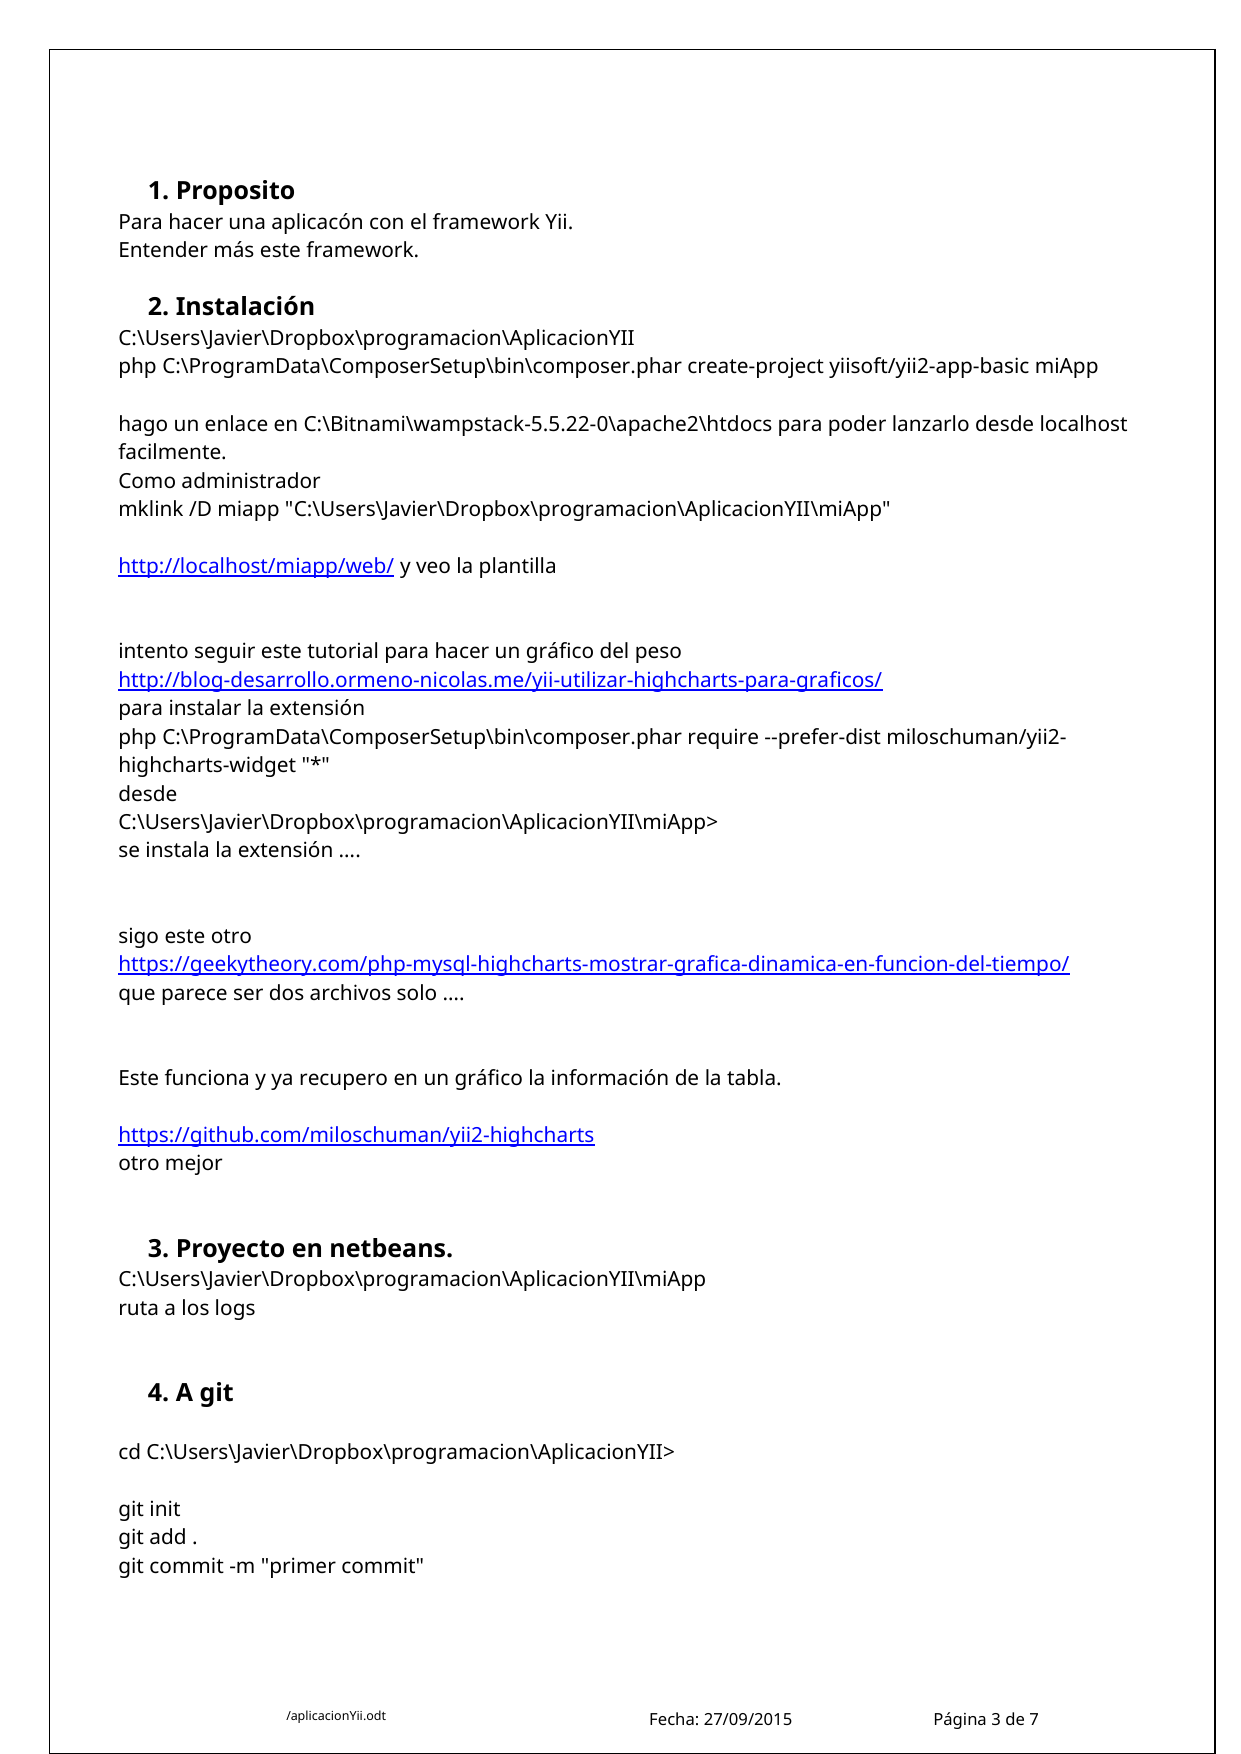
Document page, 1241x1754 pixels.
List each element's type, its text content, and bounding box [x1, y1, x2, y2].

text desde [118, 779, 1146, 807]
text php C:\ProgramData\ComposerSetup\bin\composer.phar require --prefer-dist miloschuman/yii2-highcharts-widget "*" [118, 722, 1146, 779]
text Entender más este framework. [118, 235, 1146, 264]
text Para hacer una aplicacón con el framework Yii. [118, 207, 1146, 235]
text C:\Users\Javier\Dropbox\programacion\AplicacionYII\miApp [118, 1264, 1146, 1293]
text sigo este otro [118, 921, 1146, 949]
text que parece ser dos archivos solo …. [118, 978, 1146, 1006]
text para instalar la extensión [118, 693, 1146, 722]
text Este funciona y ya recupero en un gráfico la información de la tabla. [118, 1063, 1146, 1092]
text se instala la extensión …. [118, 836, 1146, 864]
text git commit -m "primer commit" [118, 1551, 1146, 1579]
subtitle Proposito [118, 173, 1146, 207]
text C:\Users\Javier\Dropbox\programacion\AplicacionYII\miApp> [118, 807, 1146, 836]
text intento seguir este tutorial para hacer un gráfico del peso [118, 637, 1146, 665]
text http://localhost/miapp/web/ y veo la plantilla [118, 551, 1146, 580]
text ruta a los logs [118, 1293, 1146, 1321]
text Como administrador [118, 466, 1146, 494]
text http://blog-desarrollo.ormeno-nicolas.me/yii-utilizar-highcharts-para-graficos/ [118, 665, 1146, 693]
text mklink /D miapp "C:\Users\Javier\Dropbox\programacion\AplicacionYII\miApp" [118, 494, 1146, 523]
text php C:\ProgramData\ComposerSetup\bin\composer.phar create-project yiisoft/yii2-app-basic miApp [118, 351, 1146, 379]
text https://geekytheory.com/php-mysql-highcharts-mostrar-grafica-dinamica-en-funcion-del-tiempo/ [118, 949, 1146, 978]
text https://github.com/miloschuman/yii2-highcharts [118, 1120, 1146, 1148]
text C:\Users\Javier\Dropbox\programacion\AplicacionYII [118, 323, 1146, 351]
text cd C:\Users\Javier\Dropbox\programacion\AplicacionYII> [118, 1437, 1146, 1466]
text hago un enlace en C:\Bitnami\wampstack-5.5.22-0\apache2\htdocs para poder lanzarlo desde localhost facilmente. [118, 409, 1146, 466]
text git init [118, 1494, 1146, 1522]
subtitle Proyecto en netbeans. [118, 1230, 1146, 1264]
subtitle A git [118, 1375, 1146, 1409]
text otro mejor [118, 1148, 1146, 1177]
text git add . [118, 1522, 1146, 1551]
subtitle Instalación [118, 289, 1146, 323]
